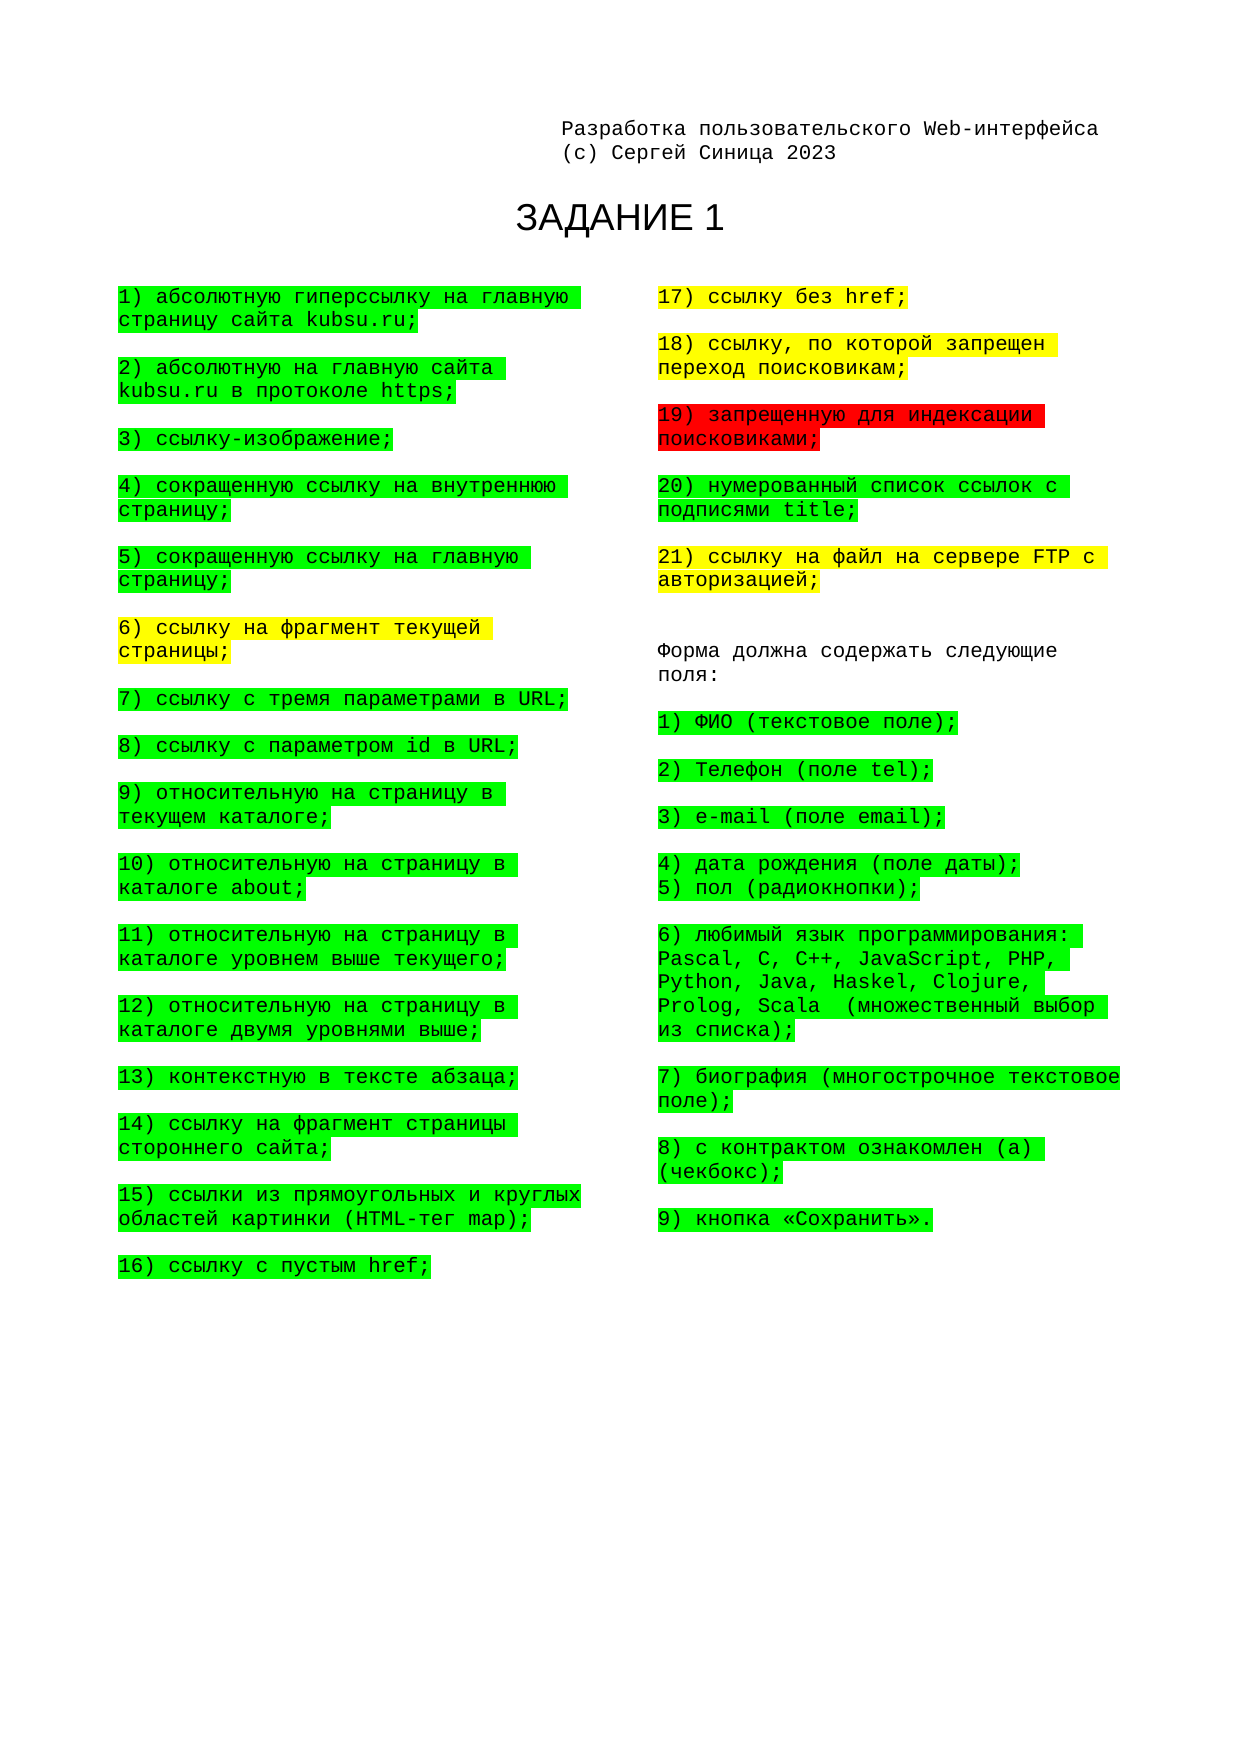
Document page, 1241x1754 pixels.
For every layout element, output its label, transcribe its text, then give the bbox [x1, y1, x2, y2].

text 3) e-mail (поле email); [658, 806, 1122, 829]
text 4) дата рождения (поле даты); [658, 853, 1122, 877]
text 7) биография (многострочное текстовое поле); [658, 1066, 1122, 1113]
text 19) запрещенную для индексации поисковиками; [658, 404, 1122, 451]
text 21) ссылку на файл на сервере FTP с авторизацией; [658, 546, 1122, 593]
text 10) относительную на страницу в каталоге about; [118, 853, 583, 901]
text 1) ФИО (текстовое поле); [658, 711, 1122, 735]
text 18) ссылку, по которой запрещен переход поисковикам; [658, 333, 1122, 380]
text 11) относительную на страницу в каталоге уровнем выше текущего; [118, 924, 583, 971]
text Форма должна содержать следующие поля: [658, 640, 1122, 688]
text 14) ссылку на фрагмент страницы стороннего сайта; [118, 1113, 583, 1161]
text 20) нумерованный список ссылок с подписями title; [658, 475, 1122, 522]
text Разработка пользовательского Web-интерфейса [561, 118, 1122, 142]
text 6) любимый язык программирования: Pascal, C, C++, JavaScript, PHP, Python, Java, Haskel, Clojure, Prolog, Scala (множественный выбор из списка); [658, 924, 1122, 1042]
text 15) ссылки из прямоугольных и круглых областей картинки (HTML-тег map); [118, 1184, 583, 1232]
text 8) с контрактом ознакомлен (а) (чекбокс); [658, 1137, 1122, 1184]
text 17) ссылку без href; [658, 286, 1122, 309]
text 3) ссылку-изображение; [118, 428, 583, 451]
text 12) относительную на страницу в каталоге двумя уровнями выше; [118, 995, 583, 1042]
text ЗАДАНИЕ 1 [118, 195, 1122, 238]
text 2) Телефон (поле tel); [658, 759, 1122, 782]
text 1) абсолютную гиперссылку на главную страницу сайта kubsu.ru; [118, 286, 583, 333]
text 9) относительную на страницу в текущем каталоге; [118, 782, 583, 829]
text (с) Сергей Синица 2023 [561, 142, 1122, 165]
text 7) ссылку с тремя параметрами в URL; [118, 688, 583, 711]
text 5) пол (радиокнопки); [658, 877, 1122, 901]
text 2) абсолютную на главную сайта kubsu.ru в протоколе https; [118, 357, 583, 404]
text 6) ссылку на фрагмент текущей страницы; [118, 617, 583, 664]
text 8) ссылку с параметром id в URL; [118, 735, 583, 759]
text 16) ссылку с пустым href; [118, 1255, 583, 1279]
text 5) сокращенную ссылку на главную страницу; [118, 546, 583, 593]
text 4) сокращенную ссылку на внутреннюю страницу; [118, 475, 583, 522]
text 9) кнопка «Сохранить». [658, 1208, 1122, 1232]
text 13) контекстную в тексте абзаца; [118, 1066, 583, 1090]
